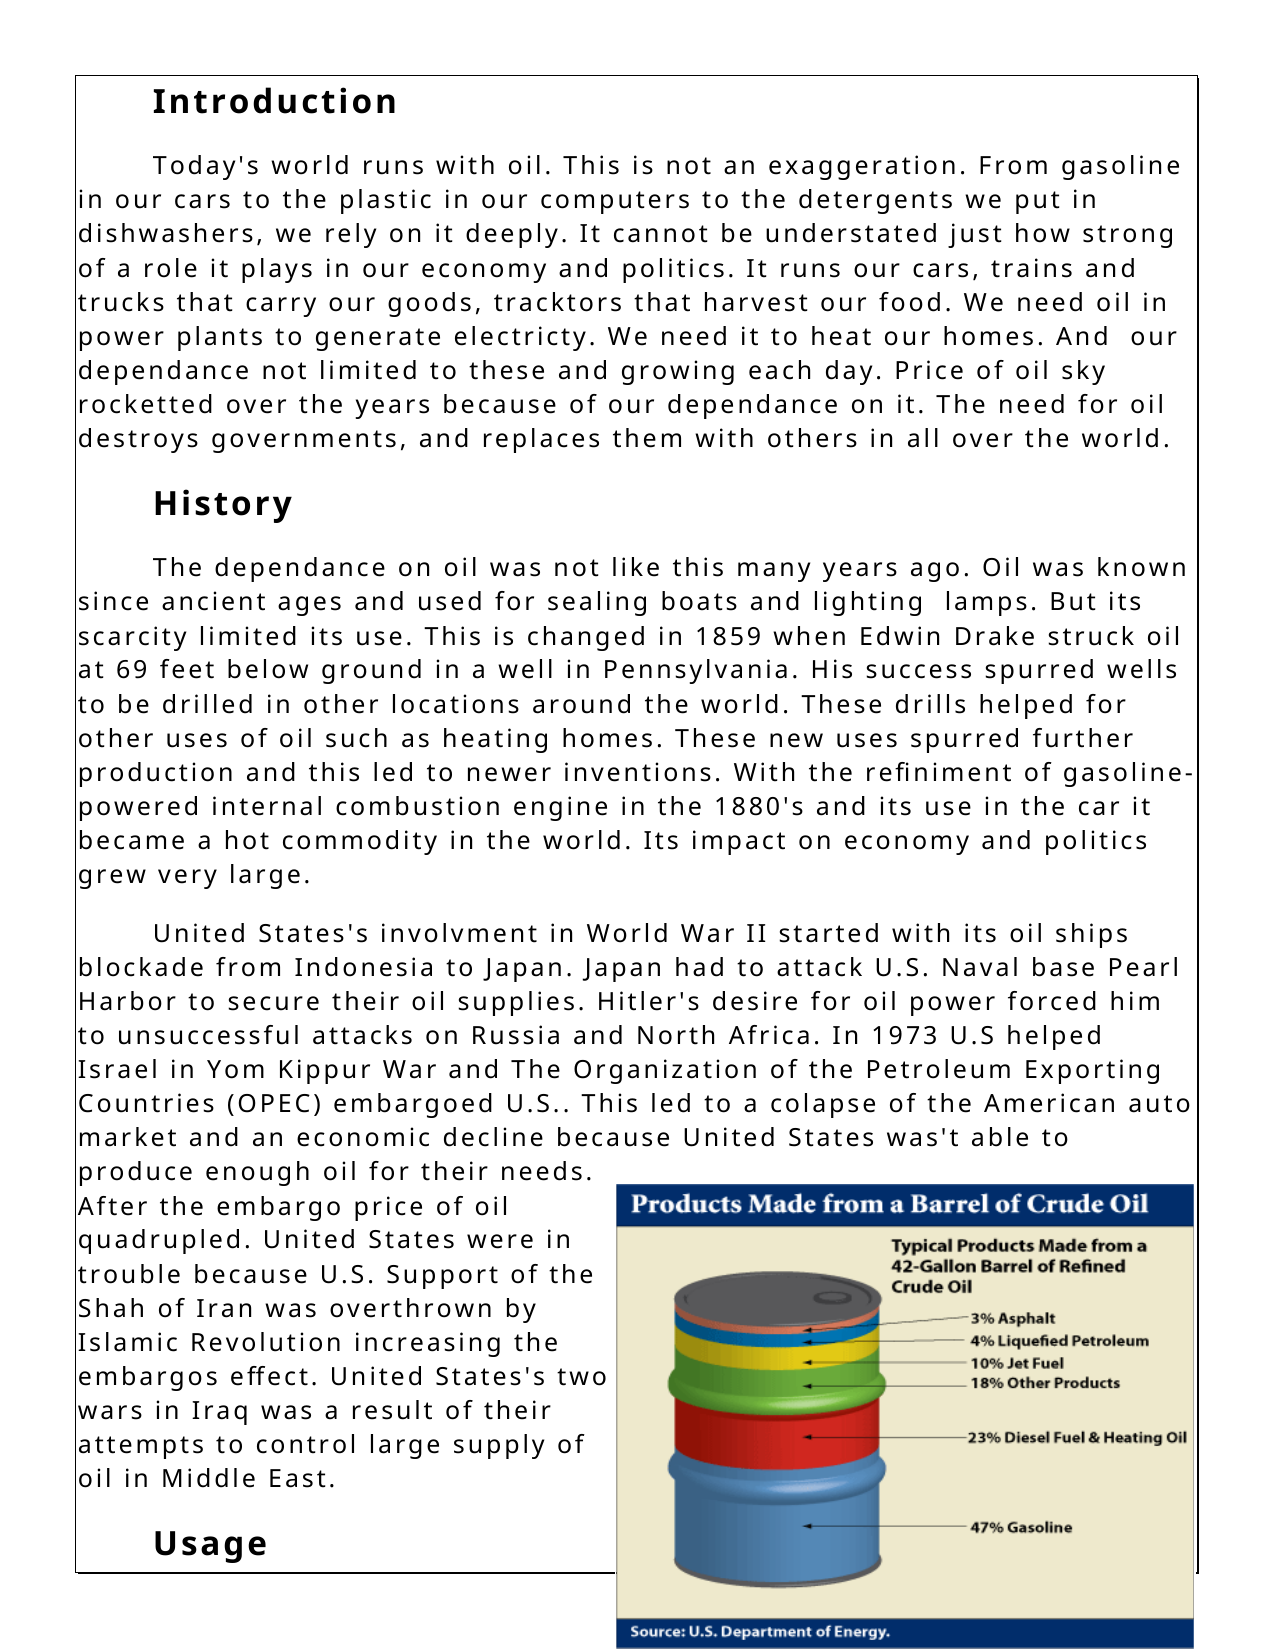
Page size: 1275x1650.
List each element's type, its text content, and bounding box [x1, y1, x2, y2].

text Today's world runs with oil. This is not an exaggeration. From gasoline in our cars to the plastic in our computers to the detergents we put in dishwashers, we rely on it deeply. It cannot be understated just how strong of a role it plays in our economy and politics. It runs our cars, trains and trucks that carry our goods, tracktors that harvest our food. We need oil in power plants to generate electricty. We need it to heat our homes. And our dependance not limited to these and growing each day. Price of oil sky rocketted over the years because of our dependance on it. The need for oil destroys governments, and replaces them with others in all over the world. [78, 148, 1195, 454]
text United States's involvment in World War II started with its oil ships blockade from Indonesia to Japan. Japan had to attack U.S. Naval base Pearl Harbor to secure their oil supplies. Hitler's desire for oil power forced him to unsuccessful attacks on Russia and North Africa. In 1973 U.S helped Israel in Yom Kippur War and The Organization of the Petroleum Exporting Countries (OPEC) embargoed U.S.. This led to a colapse of the American auto market and an economic decline because United States was't able to produce enough oil for their needs. After the embargo price of oil quadrupled. United States were in trouble because U.S. Support of the Shah of Iran was overthrown by Islamic Revolution increasing the embargos effect. United States's two wars in Iraq was a result of their attempts to control large supply of oil in Middle East. [78, 916, 1195, 1495]
text The dependance on oil was not like this many years ago. Oil was known since ancient ages and used for sealing boats and lighting lamps. But its scarcity limited its use. This is changed in 1859 when Edwin Drake struck oil at 69 feet below ground in a well in Pennsylvania. His success spurred wells to be drilled in other locations around the world. These drills helped for other uses of oil such as heating homes. These new uses spurred further production and this led to newer inventions. With the refiniment of gasoline-powered internal combustion engine in the 1880's and its use in the car it became a hot commodity in the world. Its impact on economy and politics grew very large. [78, 550, 1195, 891]
picture [616, 1184, 1194, 1649]
text Introduction [78, 78, 1195, 123]
text Usage [78, 1183, 1196, 1650]
text History [78, 479, 1195, 525]
